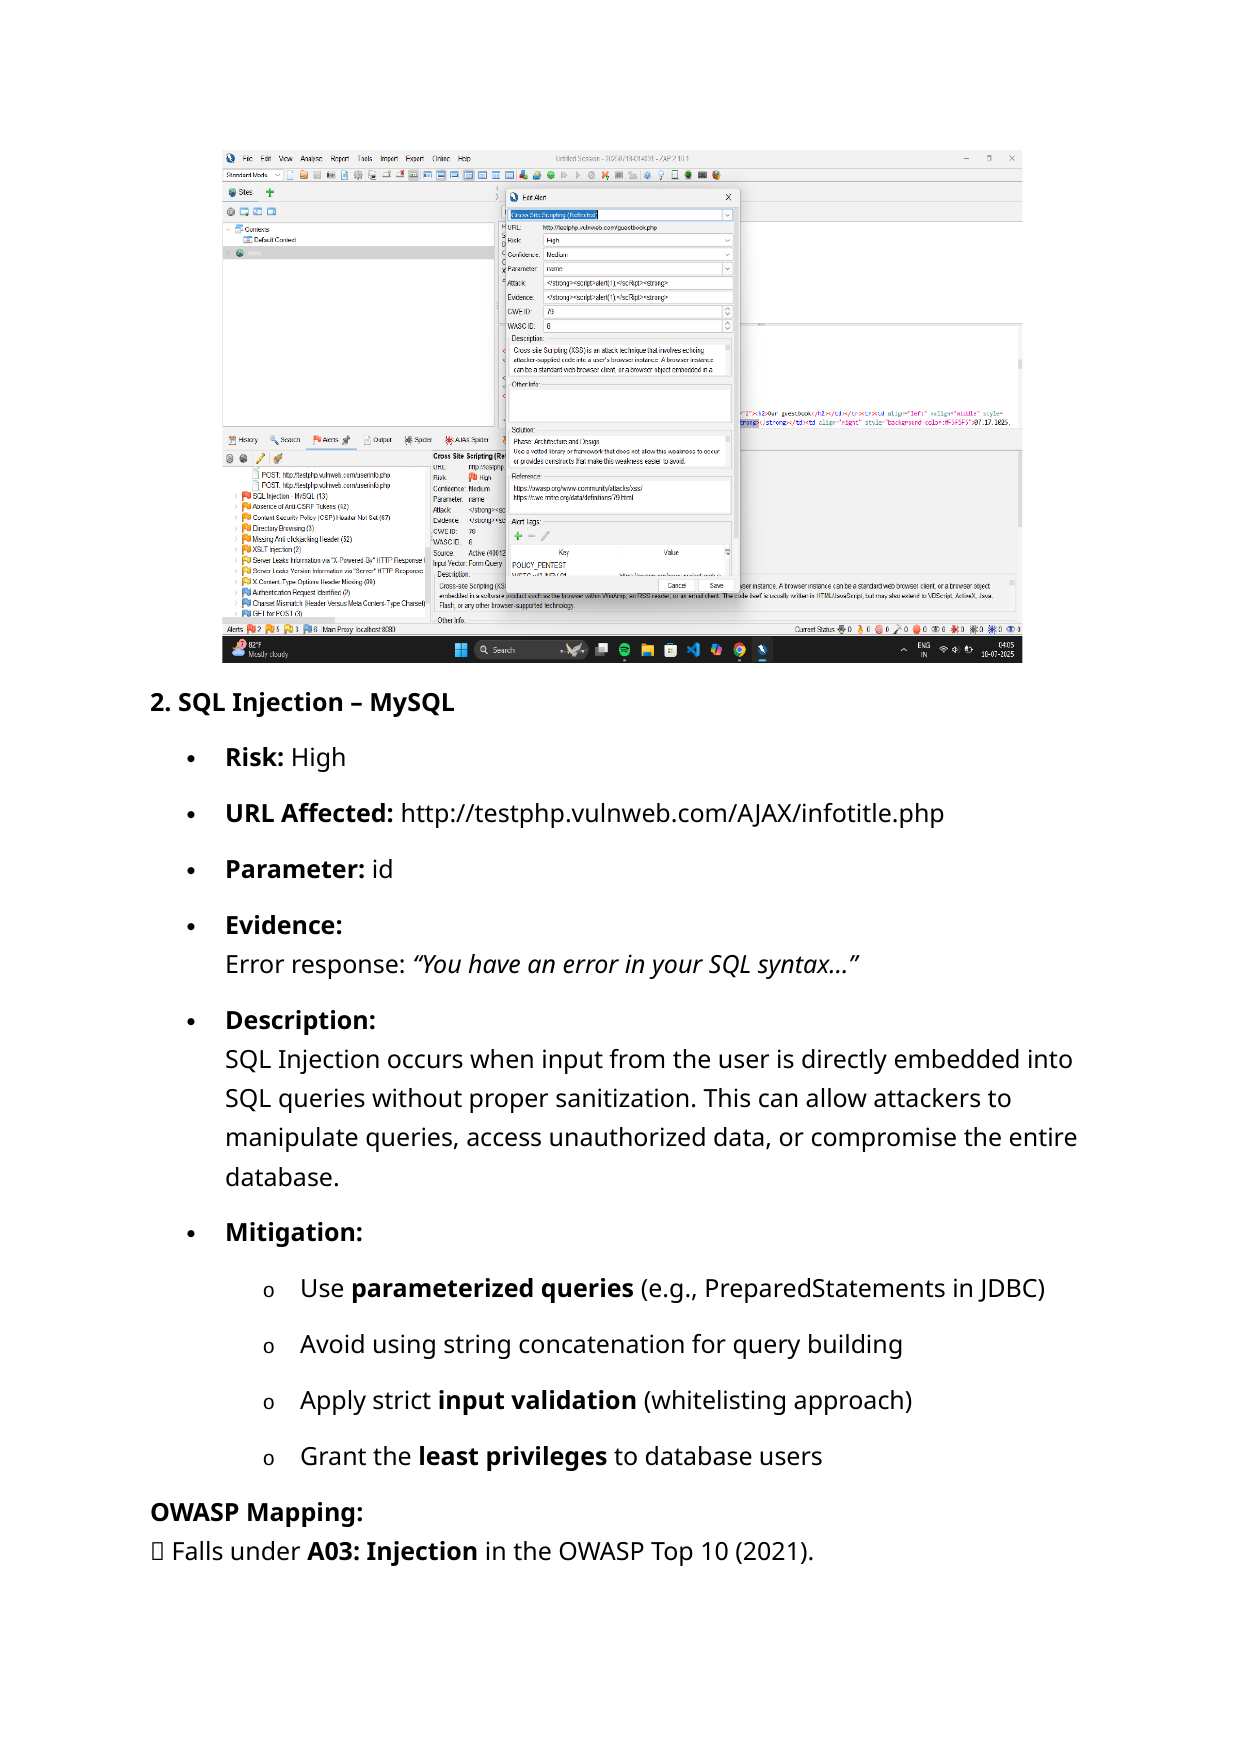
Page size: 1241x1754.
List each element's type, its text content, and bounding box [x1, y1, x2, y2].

list Description: SQL Injection occurs when input from the user is directly embedded into SQL queries without proper sanitization. This can allow attackers to manipulate queries, access unauthorized data, or compromise the entire database. [187, 1003, 1090, 1193]
list Apply strict input validation (whitelisting approach) [262, 1383, 1090, 1417]
list Avoid using string concatenation for query building [262, 1327, 1090, 1361]
text OWASP Mapping: 🔹 Falls under A03: Injection in the OWASP Top 10 (2021). [150, 1494, 1090, 1567]
list Mitigation: [187, 1215, 1090, 1249]
list Grant the least privileges to database users [262, 1438, 1090, 1472]
list URL Affected: http://testphp.vulnweb.com/AJAX/infotitle.php [187, 796, 1090, 830]
list Risk: High [187, 740, 1090, 774]
list Evidence: Error response: “You have an error in your SQL syntax…” [187, 908, 1090, 981]
list Parameter: id [187, 852, 1090, 886]
list Use parameterized queries (e.g., PreparedStatements in JDBC) [262, 1271, 1090, 1305]
text 2. SQL Injection – MySQL [150, 684, 1066, 718]
